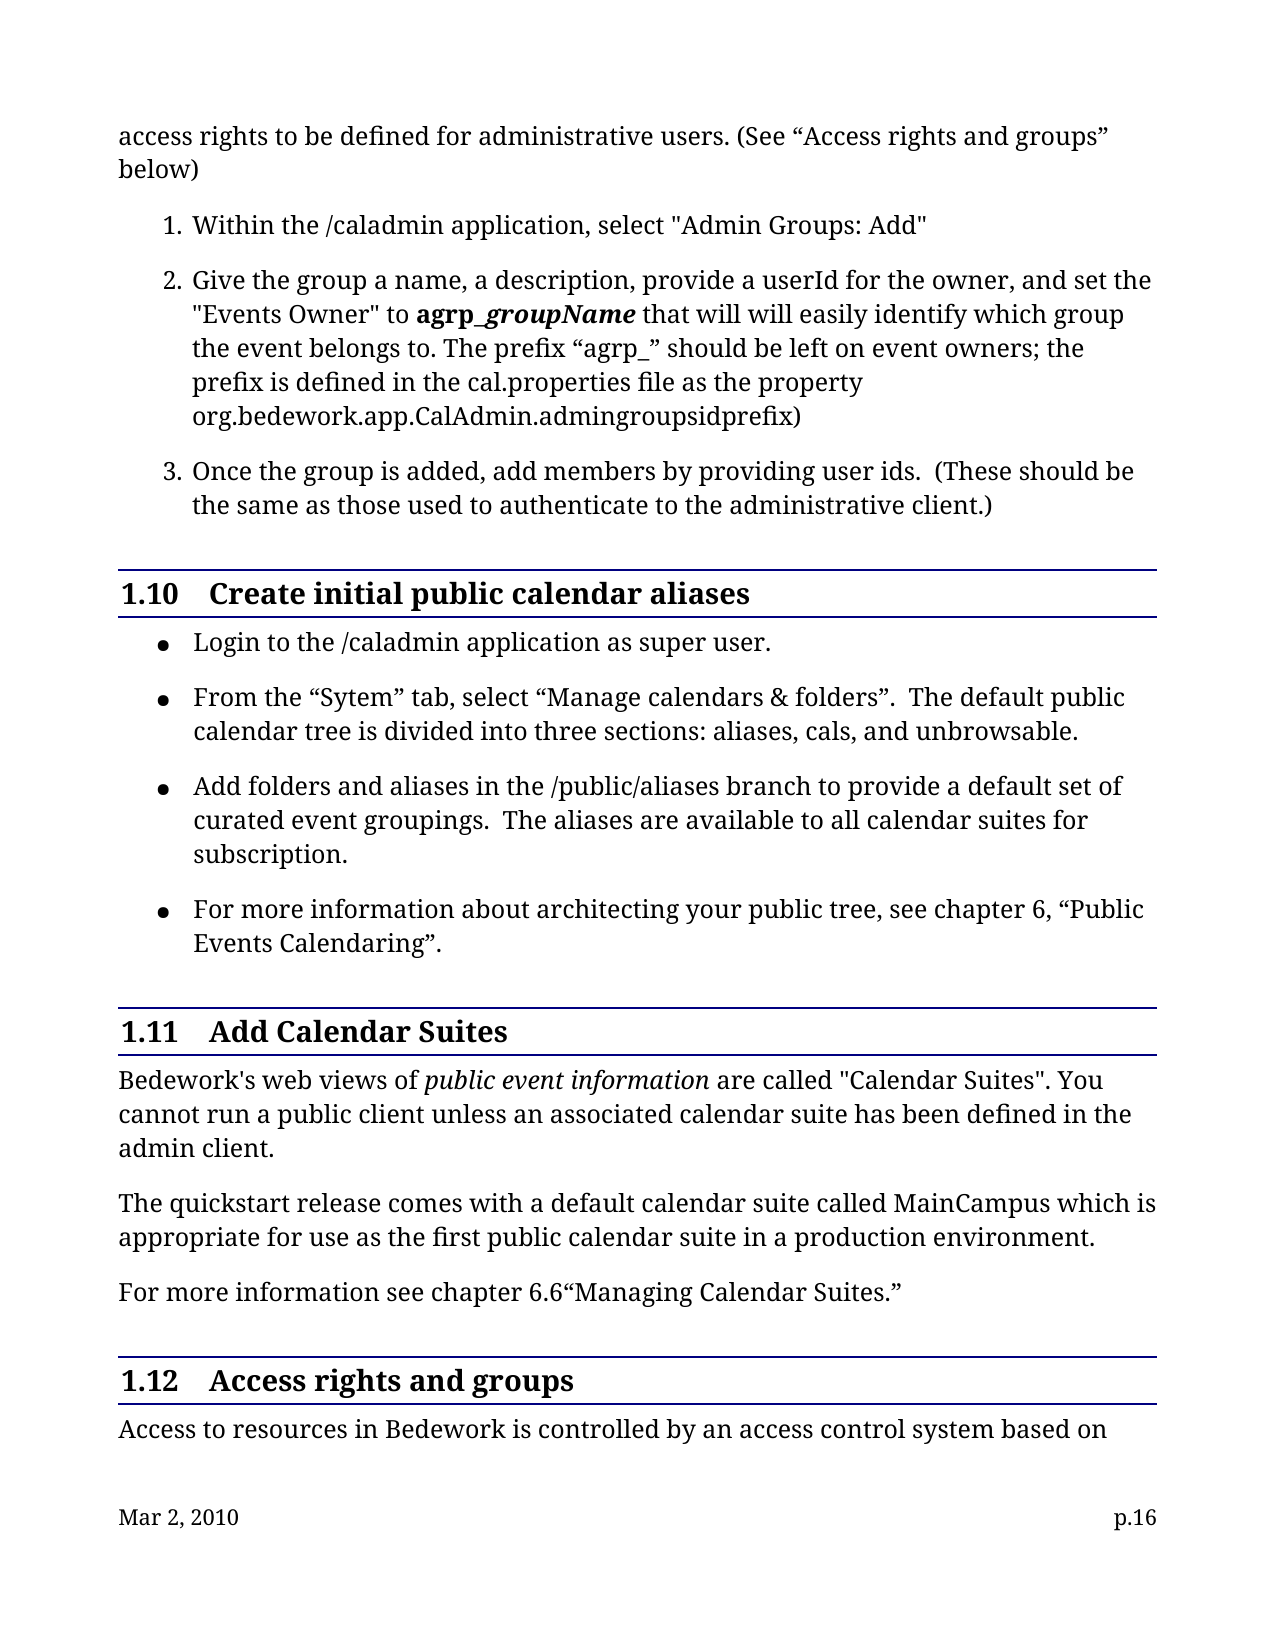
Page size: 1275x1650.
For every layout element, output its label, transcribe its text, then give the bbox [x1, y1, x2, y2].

text Bedework's web views of public event information are called "Calendar Suites". You cannot run a public client unless an associated calendar suite has been defined in the admin client. [118, 1062, 1157, 1165]
subtitle Create initial public calendar aliases [118, 571, 1157, 616]
list Login to the /caladmin application as super user. [156, 624, 1157, 658]
subtitle Access rights and groups [118, 1358, 1157, 1403]
text For more information see chapter 6.6“Managing Calendar Suites.” [118, 1275, 1157, 1309]
list Once the group is added, add members by providing user ids. (These should be the same as those used to authenticate to the administrative client.) [162, 454, 1157, 522]
subtitle Add Calendar Suites [118, 1009, 1157, 1054]
text Access to resources in Bedework is controlled by an access control system based on [118, 1411, 1157, 1446]
list Add folders and aliases in the /public/aliases branch to provide a default set of curated event groupings. The aliases are available to all calendar suites for subscription. [156, 769, 1157, 871]
list Give the group a name, a description, provide a userId for the owner, and set the "Events Owner" to agrp_groupName that will will easily identify which group the event belongs to. The prefix “agrp_” should be left on event owners; the prefix is defined in the cal.properties file as the property org.bedework.app.CalAdmin.admingroupsidprefix) [162, 262, 1157, 433]
text access rights to be defined for administrative users. (See “Access rights and groups” below) [118, 118, 1157, 186]
list From the “Sytem” tab, select “Manage calendars & folders”. The default public calendar tree is divided into three sections: aliases, cals, and unbrowsable. [156, 679, 1157, 748]
list Within the /caladmin application, select "Admin Groups: Add" [162, 207, 1157, 241]
list For more information about architecting your public tree, see chapter 6, “Public Events Calendaring”. [156, 892, 1157, 960]
text The quickstart release comes with a default calendar suite called MainCampus which is appropriate for use as the first public calendar suite in a production environment. [118, 1186, 1157, 1254]
